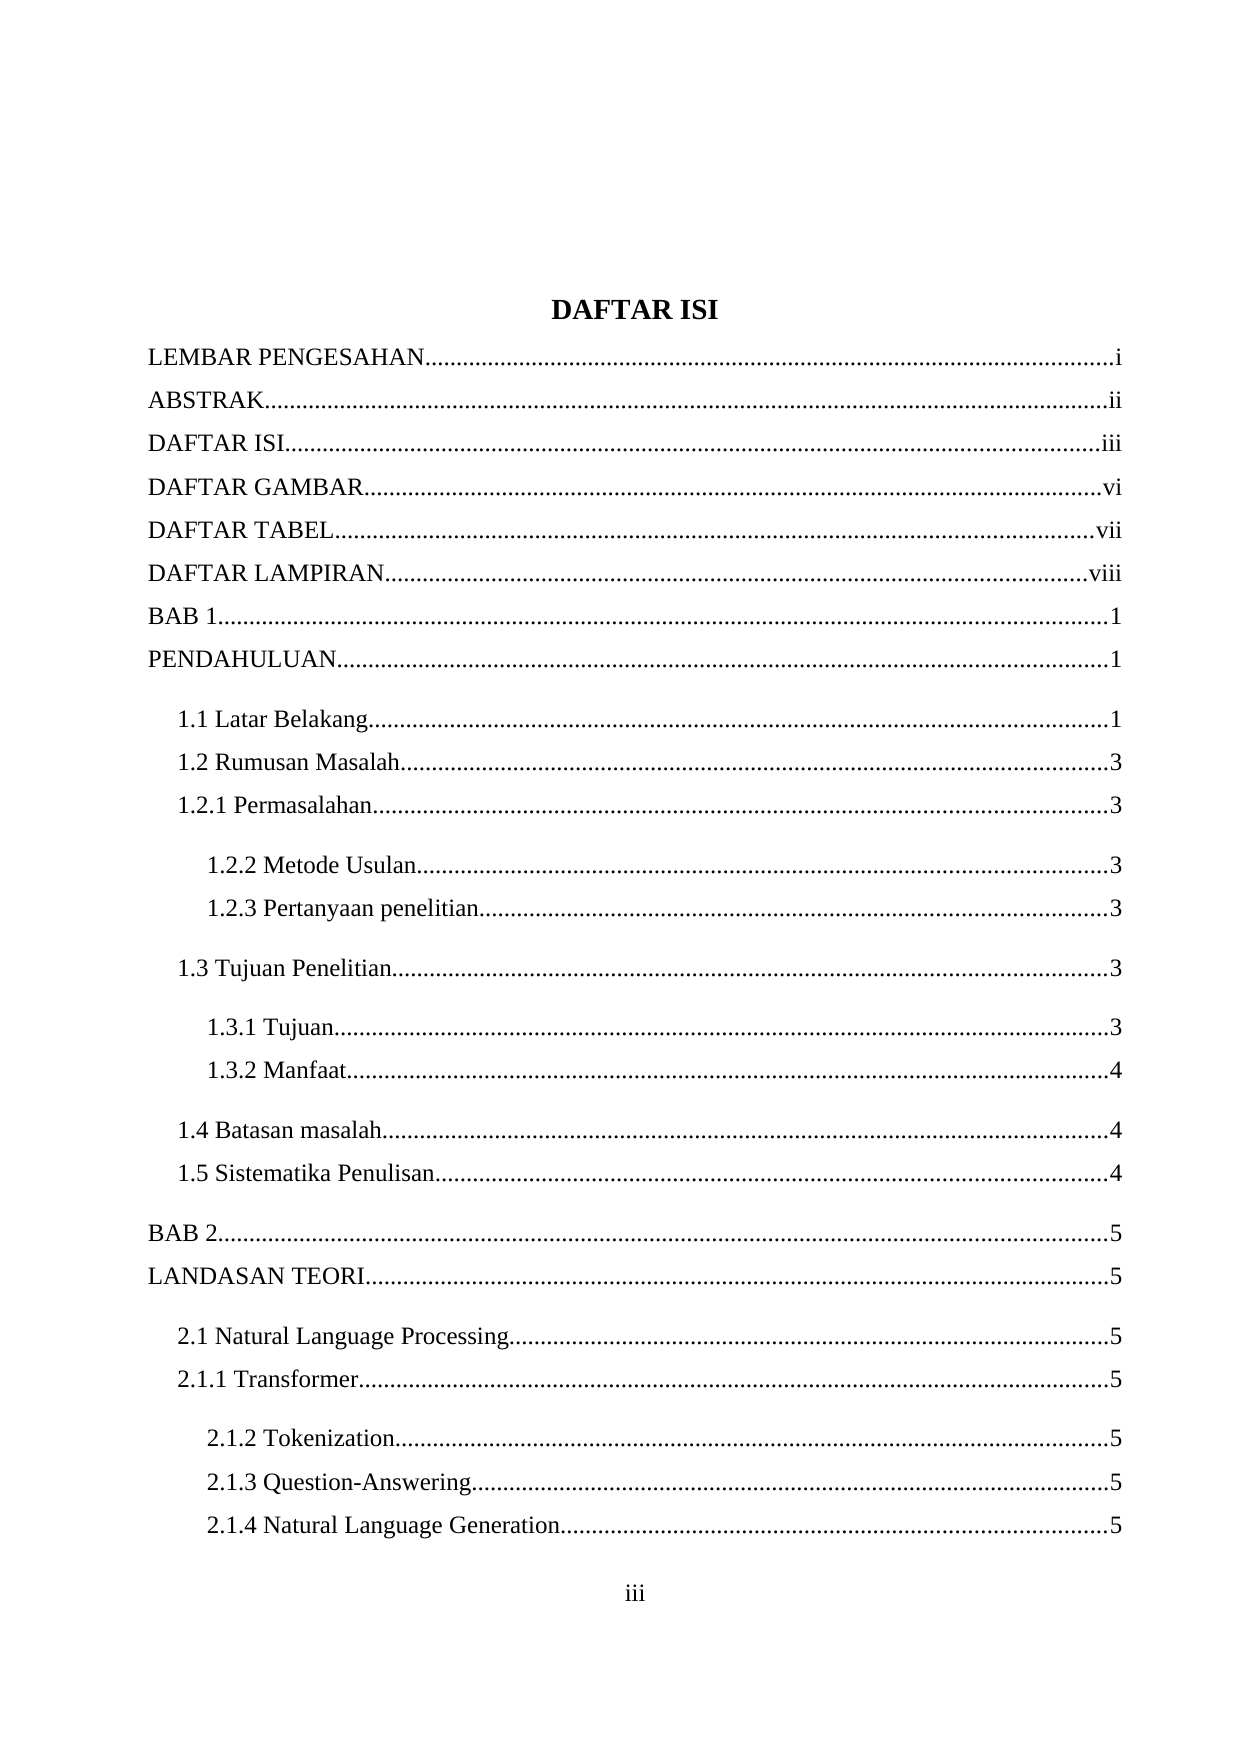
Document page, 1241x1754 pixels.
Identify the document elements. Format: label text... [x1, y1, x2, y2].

text DAFTAR TABEL vii [148, 515, 1122, 543]
text 2.1.4 Natural Language Generation 5 [207, 1510, 1122, 1538]
text LANDASAN TEORI 5 [148, 1261, 1122, 1290]
text 1.3 Tujuan Penelitian 3 [177, 953, 1122, 981]
text DAFTAR GAMBAR vi [148, 472, 1122, 500]
text 1.1 Latar Belakang 1 [177, 704, 1122, 733]
text 2.1.1 Transformer 5 [177, 1364, 1122, 1393]
text 2.1.3 Question-Answering 5 [207, 1467, 1122, 1495]
text DAFTAR ISI iii [148, 428, 1122, 457]
text BAB 1 1 [148, 601, 1122, 630]
text 1.2.3 Pertanyaan penelitian 3 [207, 893, 1122, 922]
text 1.2 Rumusan Masalah 3 [177, 747, 1122, 776]
text BAB 2 5 [148, 1218, 1122, 1247]
text 1.3.1 Tujuan 3 [207, 1012, 1122, 1041]
text 1.2.1 Permasalahan 3 [177, 790, 1122, 819]
text 2.1.2 Tokenization 5 [207, 1423, 1122, 1452]
text ABSTRAK ii [148, 385, 1122, 414]
text 1.4 Batasan masalah 4 [177, 1115, 1122, 1144]
text DAFTAR LAMPIRAN viii [148, 558, 1122, 587]
text 1.2.2 Metode Usulan 3 [207, 850, 1122, 878]
text 1.5 Sistematika Penulisan 4 [177, 1158, 1122, 1187]
subtitle DAFTAR ISI [148, 292, 1122, 326]
text 1.3.2 Manfaat 4 [207, 1055, 1122, 1084]
text PENDAHULUAN 1 [148, 644, 1122, 673]
text LEMBAR PENGESAHAN i [148, 342, 1122, 371]
text 2.1 Natural Language Processing 5 [177, 1321, 1122, 1349]
